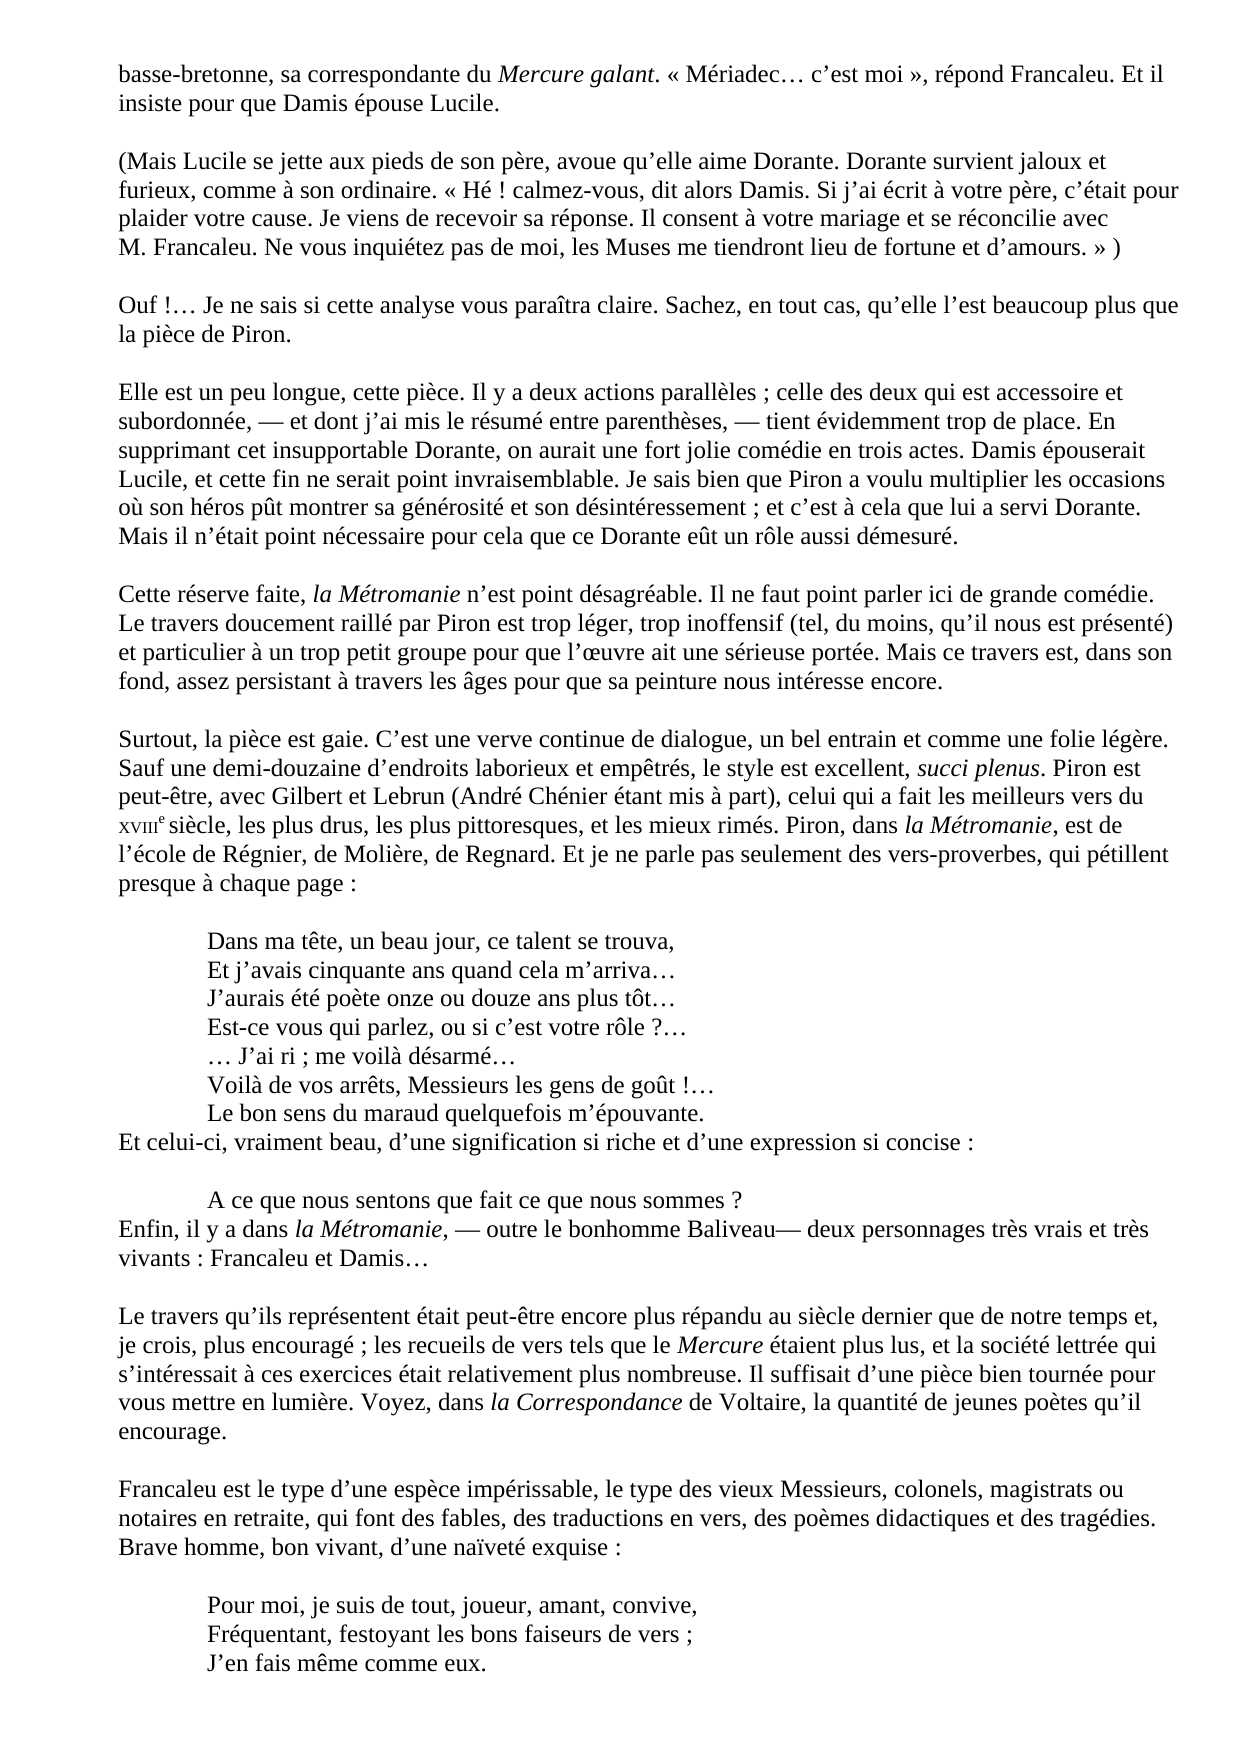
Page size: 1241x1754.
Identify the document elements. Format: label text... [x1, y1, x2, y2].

text Le bon sens du maraud quelquefois m’épouvante. [207, 1098, 1181, 1127]
text Fréquentant, festoyant les bons faiseurs de vers ; [207, 1619, 1181, 1648]
text Est-ce vous qui parlez, ou si c’est votre rôle ?… [207, 1012, 1181, 1041]
text J’en fais même comme eux. [207, 1648, 1181, 1676]
text Surtout, la pièce est gaie. C’est une verve continue de dialogue, un bel entrain et comme une folie légère. Sauf une demi-douzaine d’endroits laborieux et empêtrés, le style est excellent, succi plenus. Piron est peut-être, avec Gilbert et Lebrun (André Chénier étant mis à part), celui qui a fait les meilleurs vers du xviiie siècle, les plus drus, les plus pittoresques, et les mieux rimés. Piron, dans la Métromanie, est de l’école de Régnier, de Molière, de Regnard. Et je ne parle pas seulement des vers-proverbes, qui pétillent presque à chaque page : [118, 724, 1181, 896]
text Voilà de vos arrêts, Messieurs les gens de goût !… [207, 1070, 1181, 1098]
text (Mais Lucile se jette aux pieds de son père, avoue qu’elle aime Dorante. Dorante survient jaloux et furieux, comme à son ordinaire. « Hé ! calmez-vous, dit alors Damis. Si j’ai écrit à votre père, c’était pour plaider votre cause. Je viens de recevoir sa réponse. Il consent à votre mariage et se réconcilie avec M. Francaleu. Ne vous inquiétez pas de moi, les Muses me tiendront lieu de fortune et d’amours. » ) [118, 146, 1181, 261]
text Et celui-ci, vraiment beau, d’une signification si riche et d’une expression si concise : [118, 1127, 1181, 1156]
text A ce que nous sentons que fait ce que nous sommes ? [207, 1185, 1181, 1214]
text … J’ai ri ; me voilà désarmé… [207, 1041, 1181, 1070]
text basse-bretonne, sa correspondante du Mercure galant. « Mériadec… c’est moi », répond Francaleu. Et il insiste pour que Damis épouse Lucile. [118, 59, 1181, 117]
text Ouf !… Je ne sais si cette analyse vous paraîtra claire. Sachez, en tout cas, qu’elle l’est beaucoup plus que la pièce de Piron. [118, 291, 1181, 348]
text Enfin, il y a dans la Métromanie, — outre le bonhomme Baliveau— deux personnages très vrais et très vivants : Francaleu et Damis… [118, 1214, 1181, 1272]
text Dans ma tête, un beau jour, ce talent se trouva, [207, 926, 1181, 955]
text Cette réserve faite, la Métromanie n’est point désagréable. Il ne faut point parler ici de grande comédie. Le travers doucement raillé par Piron est trop léger, trop inoffensif (tel, du moins, qu’il nous est présenté) et particulier à un trop petit groupe pour que l’œuvre ait une sérieuse portée. Mais ce travers est, dans son fond, assez persistant à travers les âges pour que sa peinture nous intéresse encore. [118, 579, 1181, 694]
text Francaleu est le type d’une espèce impérissable, le type des vieux Messieurs, colonels, magistrats ou notaires en retraite, qui font des fables, des traductions en vers, des poèmes didactiques et des tragédies. Brave homme, bon vivant, d’une naïveté exquise : [118, 1474, 1181, 1561]
text Elle est un peu longue, cette pièce. Il y a deux actions parallèles ; celle des deux qui est accessoire et subordonnée, — et dont j’ai mis le résumé entre parenthèses, — tient évidemment trop de place. En supprimant cet insupportable Dorante, on aurait une fort jolie comédie en trois actes. Damis épouserait Lucile, et cette fin ne serait point invraisemblable. Je sais bien que Piron a voulu multiplier les occasions où son héros pût montrer sa générosité et son désintéressement ; et c’est à cela que lui a servi Dorante. Mais il n’était point nécessaire pour cela que ce Dorante eût un rôle aussi démesuré. [118, 377, 1181, 550]
text Et j’avais cinquante ans quand cela m’arriva… [207, 955, 1181, 983]
text Pour moi, je suis de tout, joueur, amant, convive, [207, 1590, 1181, 1619]
text J’aurais été poète onze ou douze ans plus tôt… [207, 983, 1181, 1012]
text Le travers qu’ils représentent était peut-être encore plus répandu au siècle dernier que de notre temps et, je crois, plus encouragé ; les recueils de vers tels que le Mercure étaient plus lus, et la société lettrée qui s’intéressait à ces exercices était relativement plus nombreuse. Il suffisait d’une pièce bien tournée pour vous mettre en lumière. Voyez, dans la Correspondance de Voltaire, la quantité de jeunes poètes qu’il encourage. [118, 1301, 1181, 1445]
